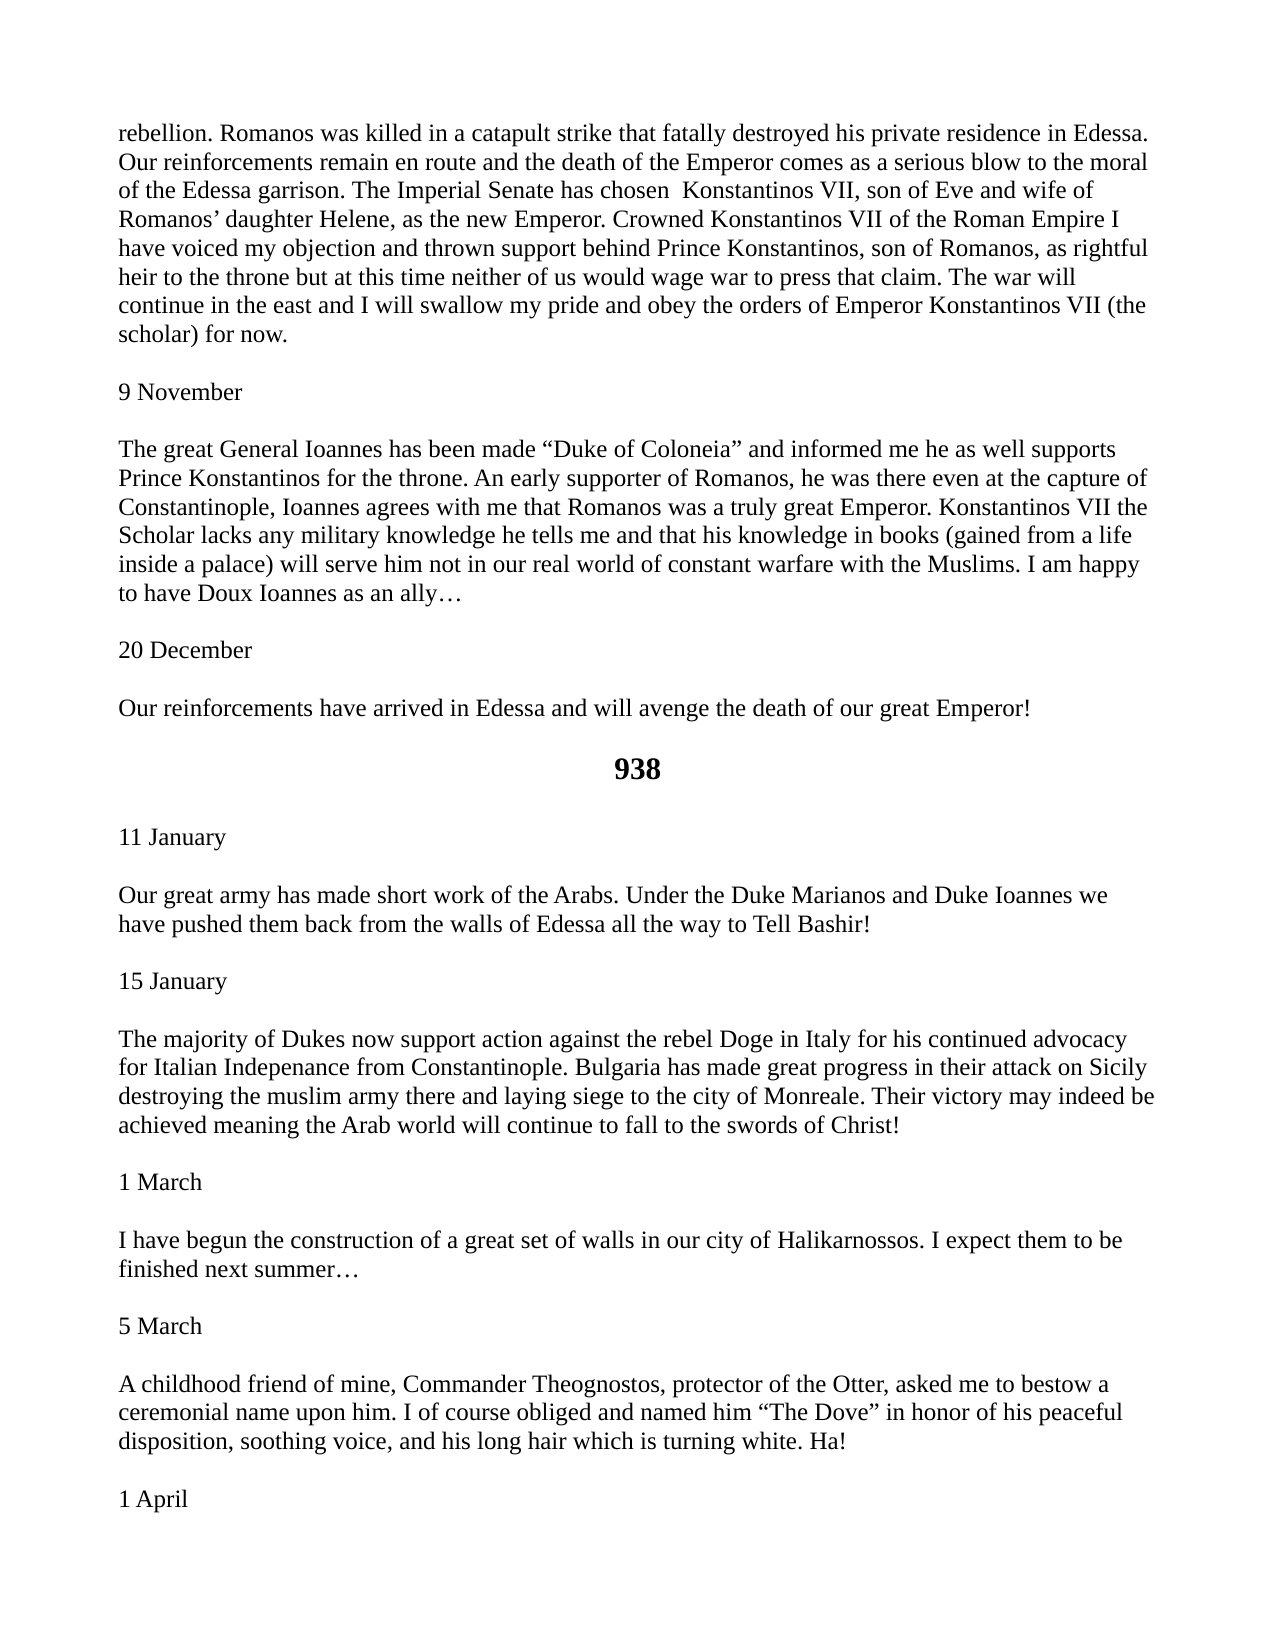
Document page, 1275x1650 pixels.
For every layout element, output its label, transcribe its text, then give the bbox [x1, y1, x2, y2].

text 11 January [118, 822, 1157, 851]
text rebellion. Romanos was killed in a catapult strike that fatally destroyed his private residence in Edessa. Our reinforcements remain en route and the death of the Emperor comes as a serious blow to the moral of the Edessa garrison. The Imperial Senate has chosen Konstantinos VII, son of Eve and wife of Romanos’ daughter Helene, as the new Emperor. Crowned Konstantinos VII of the Roman Empire I have voiced my objection and thrown support behind Prince Konstantinos, son of Romanos, as rightful heir to the throne but at this time neither of us would wage war to press that claim. The war will continue in the east and I will swallow my pride and obey the orders of Emperor Konstantinos VII (the scholar) for now. [118, 118, 1157, 348]
text A childhood friend of mine, Commander Theognostos, protector of the Otter, asked me to bestow a ceremonial name upon him. I of course obliged and named him “The Dove” in honor of his peaceful disposition, soothing voice, and his long hair which is turning white. Ha! [118, 1369, 1157, 1455]
text 1 March [118, 1167, 1157, 1196]
text Our great army has made short work of the Arabs. Under the Duke Marianos and Duke Ioannes we have pushed them back from the walls of Edessa all the way to Tell Bashir! [118, 880, 1157, 937]
text The great General Ioannes has been made “Duke of Coloneia” and informed me he as well supports Prince Konstantinos for the throne. An early supporter of Romanos, he was there even at the capture of Constantinople, Ioannes agrees with me that Romanos was a truly great Emperor. Konstantinos VII the Scholar lacks any military knowledge he tells me and that his knowledge in books (gained from a life inside a palace) will serve him not in our real world of constant warfare with the Muslims. I am happy to have Doux Ioannes as an ally… [118, 434, 1157, 607]
text 15 January [118, 966, 1157, 995]
text 9 November [118, 377, 1157, 406]
text 938 [118, 751, 1157, 787]
text I have begun the construction of a great set of walls in our city of Halikarnossos. I expect them to be finished next summer… [118, 1225, 1157, 1282]
text The majority of Dukes now support action against the rebel Doge in Italy for his continued advocacy for Italian Indepenance from Constantinople. Bulgaria has made great progress in their attack on Sicily destroying the muslim army there and laying siege to the city of Monreale. Their victory may indeed be achieved meaning the Arab world will continue to fall to the swords of Christ! [118, 1024, 1157, 1139]
text 1 April [118, 1484, 1157, 1512]
text 20 December [118, 636, 1157, 664]
text Our reinforcements have arrived in Edessa and will avenge the death of our great Emperor! [118, 693, 1157, 722]
text 5 March [118, 1311, 1157, 1340]
